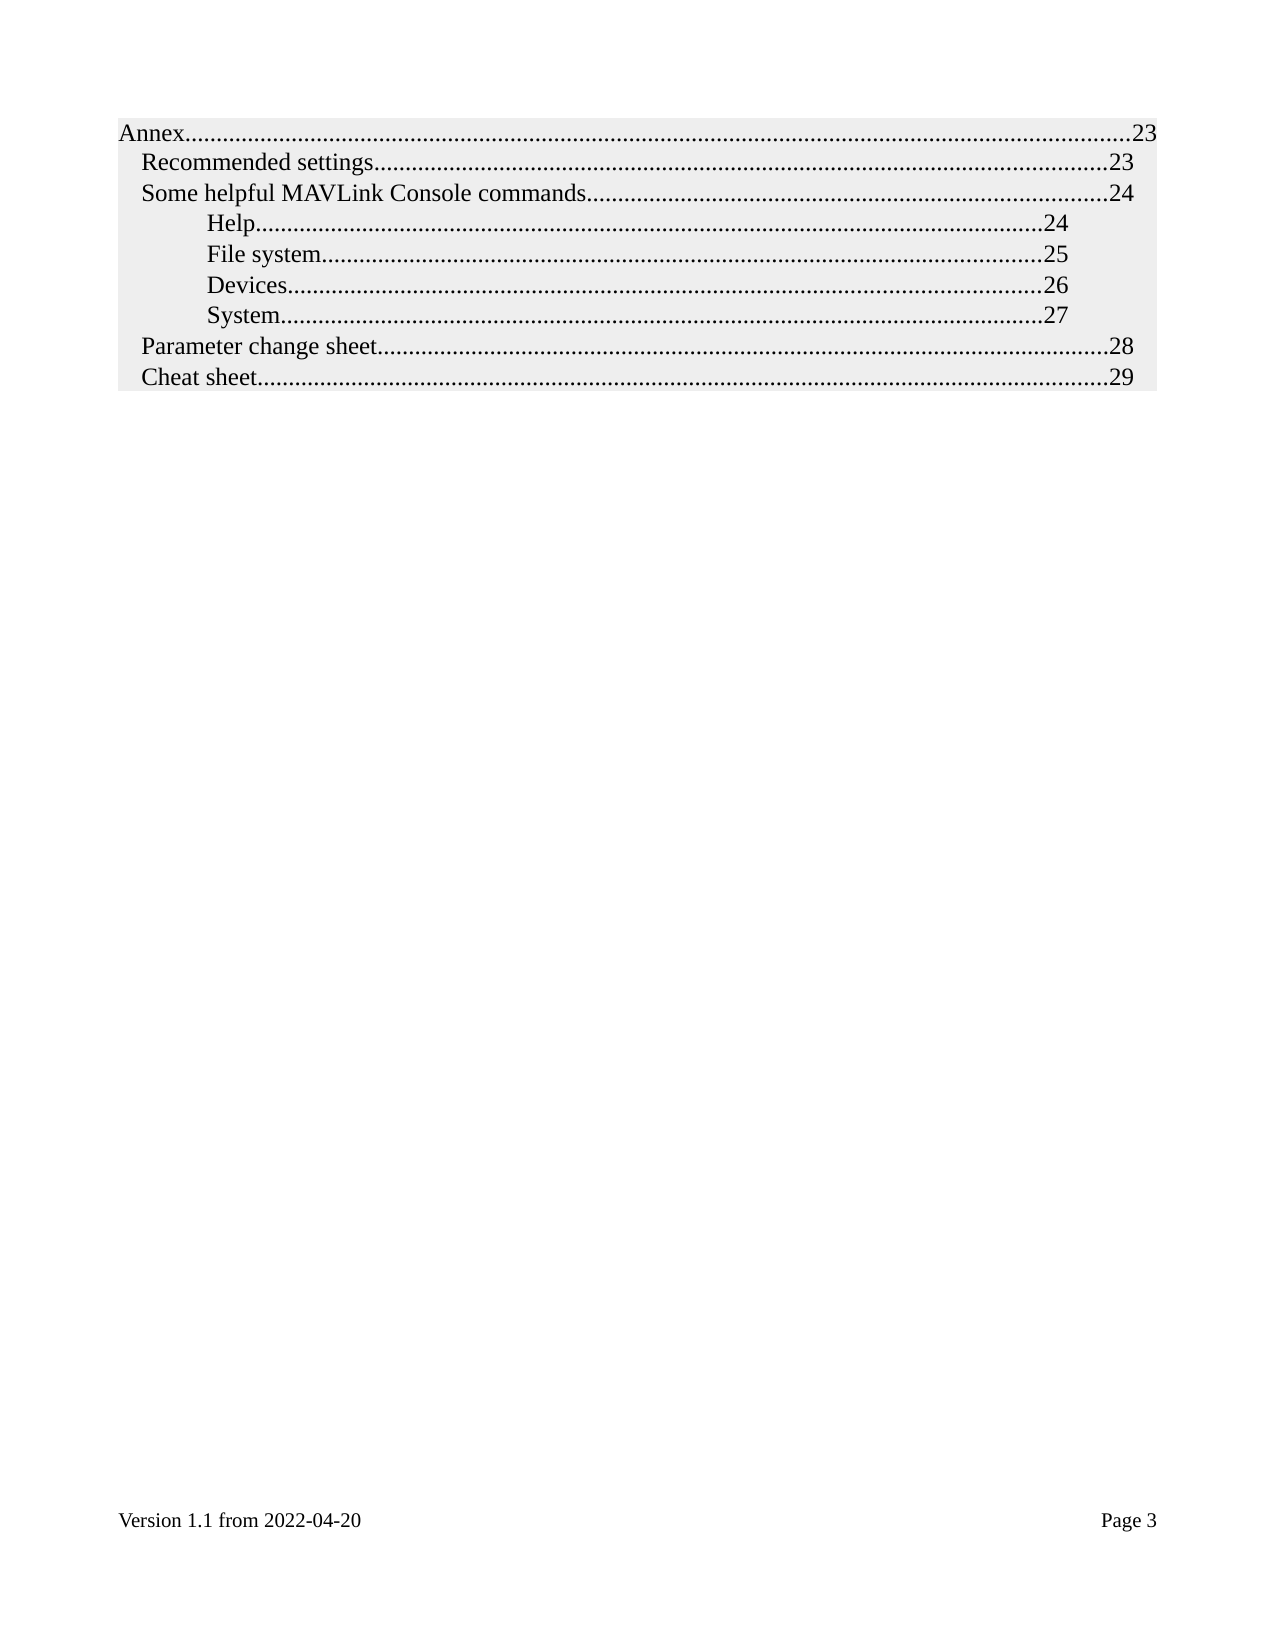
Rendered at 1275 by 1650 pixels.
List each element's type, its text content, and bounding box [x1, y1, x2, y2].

text File system 25 [207, 239, 1157, 268]
text Recommended settings 23 [141, 147, 1157, 176]
text Parameter change sheet 28 [141, 331, 1157, 360]
text Cheat sheet 29 [141, 362, 1157, 391]
text Some helpful MAVLink Console commands 24 [141, 178, 1157, 206]
text Devices 26 [207, 270, 1157, 298]
text System 27 [207, 301, 1157, 329]
text Annex 23 [118, 118, 1157, 147]
text Help 24 [207, 208, 1157, 237]
